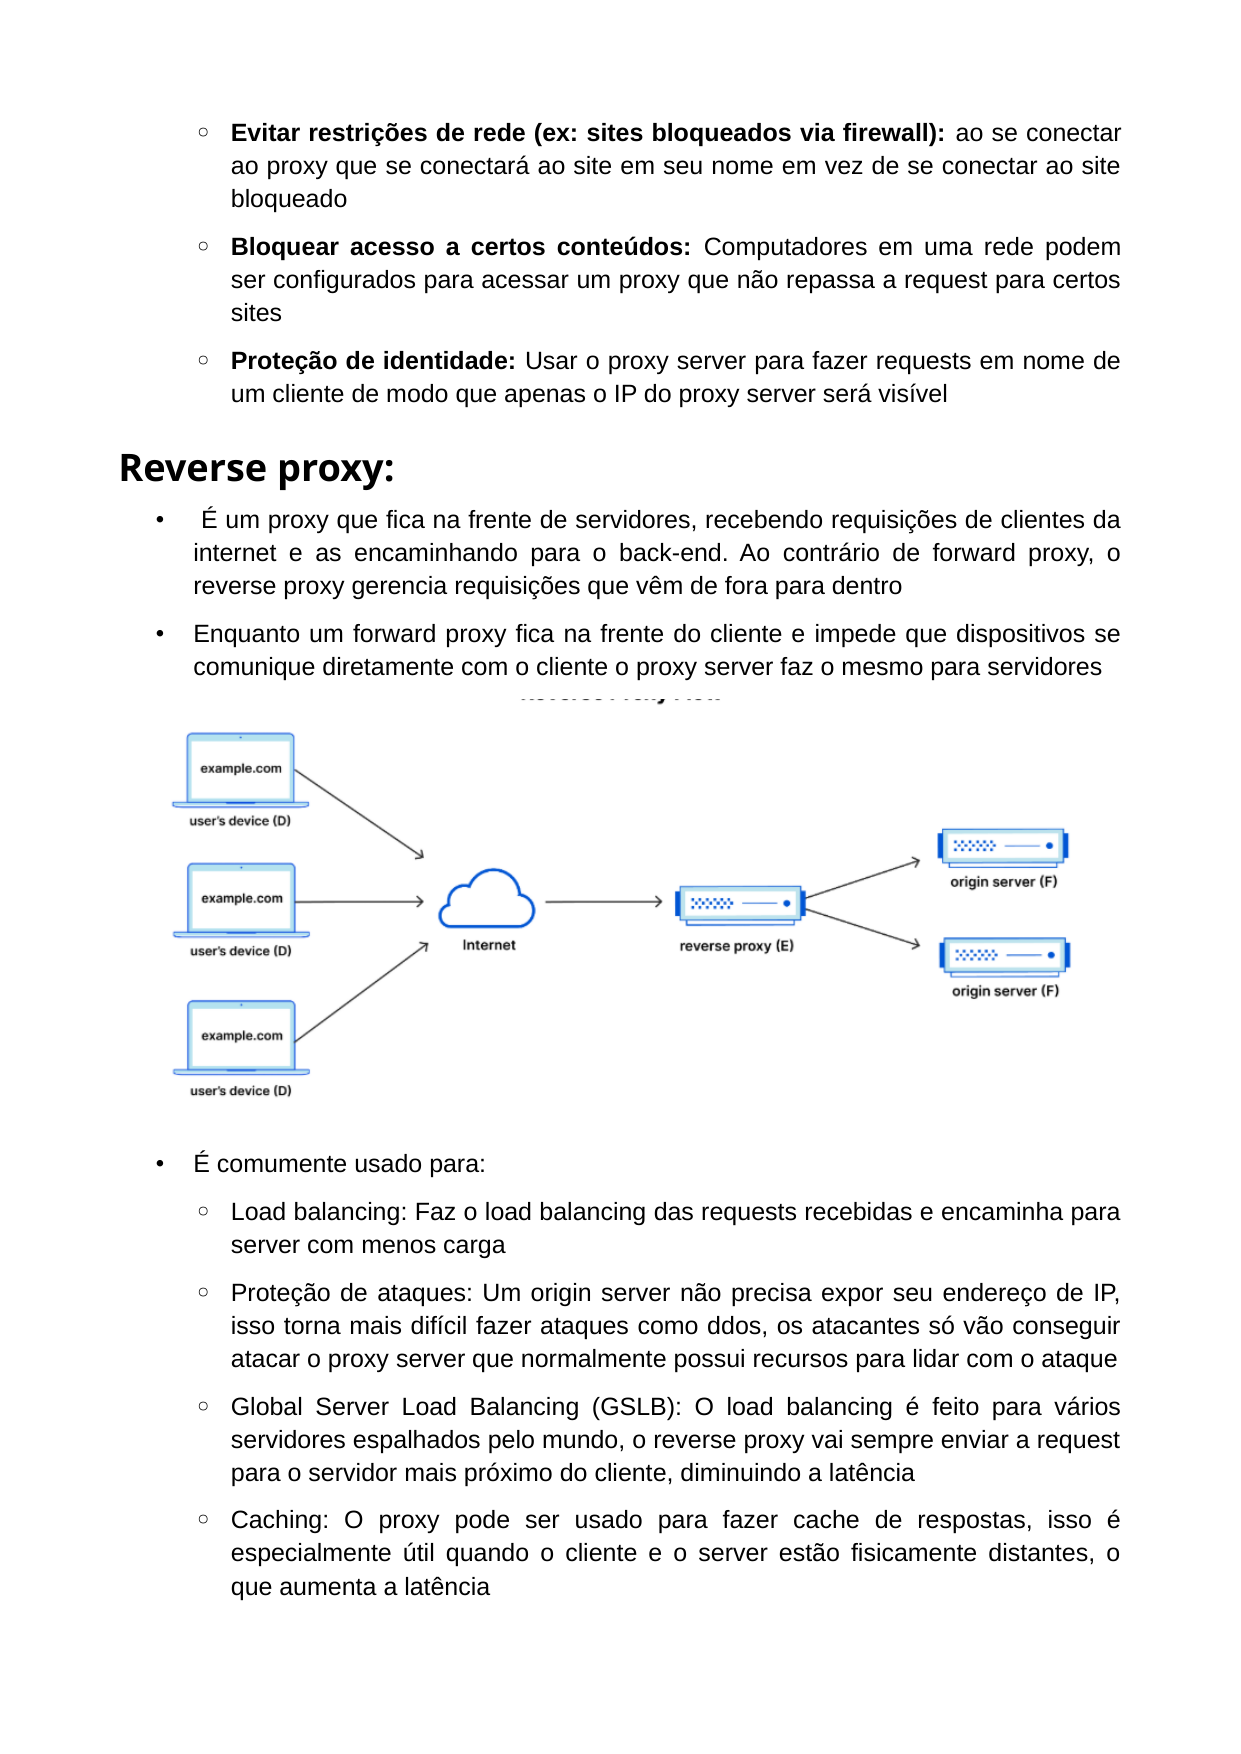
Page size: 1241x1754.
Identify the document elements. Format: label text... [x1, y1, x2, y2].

list Enquanto um forward proxy fica na frente do cliente e impede que dispositivos se comunique diretamente com o cliente o proxy server faz o mesmo para servidores [156, 619, 1122, 681]
list Proteção de ataques: Um origin server não precisa expor seu endereço de IP, isso torna mais difícil fazer ataques como ddos, os atacantes só vão conseguir atacar o proxy server que normalmente possui recursos para lidar com o ataque [193, 1278, 1122, 1373]
list Proteção de identidade: Usar o proxy server para fazer requests em nome de um cliente de modo que apenas o IP do proxy server será visível [193, 346, 1122, 407]
list É um proxy que fica na frente de servidores, recebendo requisições de clientes da internet e as encaminhando para o back-end. Ao contrário de forward proxy, o reverse proxy gerencia requisições que vêm de fora para dentro [156, 505, 1122, 600]
list Caching: O proxy pode ser usado para fazer cache de respostas, isso é especialmente útil quando o cliente e o server estão fisicamente distantes, o que aumenta a latência [193, 1505, 1122, 1600]
list É comumente usado para: [156, 1149, 1122, 1178]
list Bloquear acesso a certos conteúdos: Computadores em uma rede podem ser configurados para acessar um proxy que não repassa a request para certos sites [193, 232, 1122, 327]
list Global Server Load Balancing (GSLB): O load balancing é feito para vários servidores espalhados pelo mundo, o reverse proxy vai sempre enviar a request para o servidor mais próximo do cliente, diminuindo a latência [193, 1392, 1122, 1486]
list Load balancing: Faz o load balancing das requests recebidas e encaminha para server com menos carga [193, 1197, 1122, 1259]
list Evitar restrições de rede (ex: sites bloqueados via firewall): ao se conectar ao proxy que se conectará ao site em seu nome em vez de se conectar ao site bloqueado [193, 118, 1122, 213]
picture [118, 699, 1123, 1122]
subtitle Reverse proxy: [118, 441, 1122, 493]
